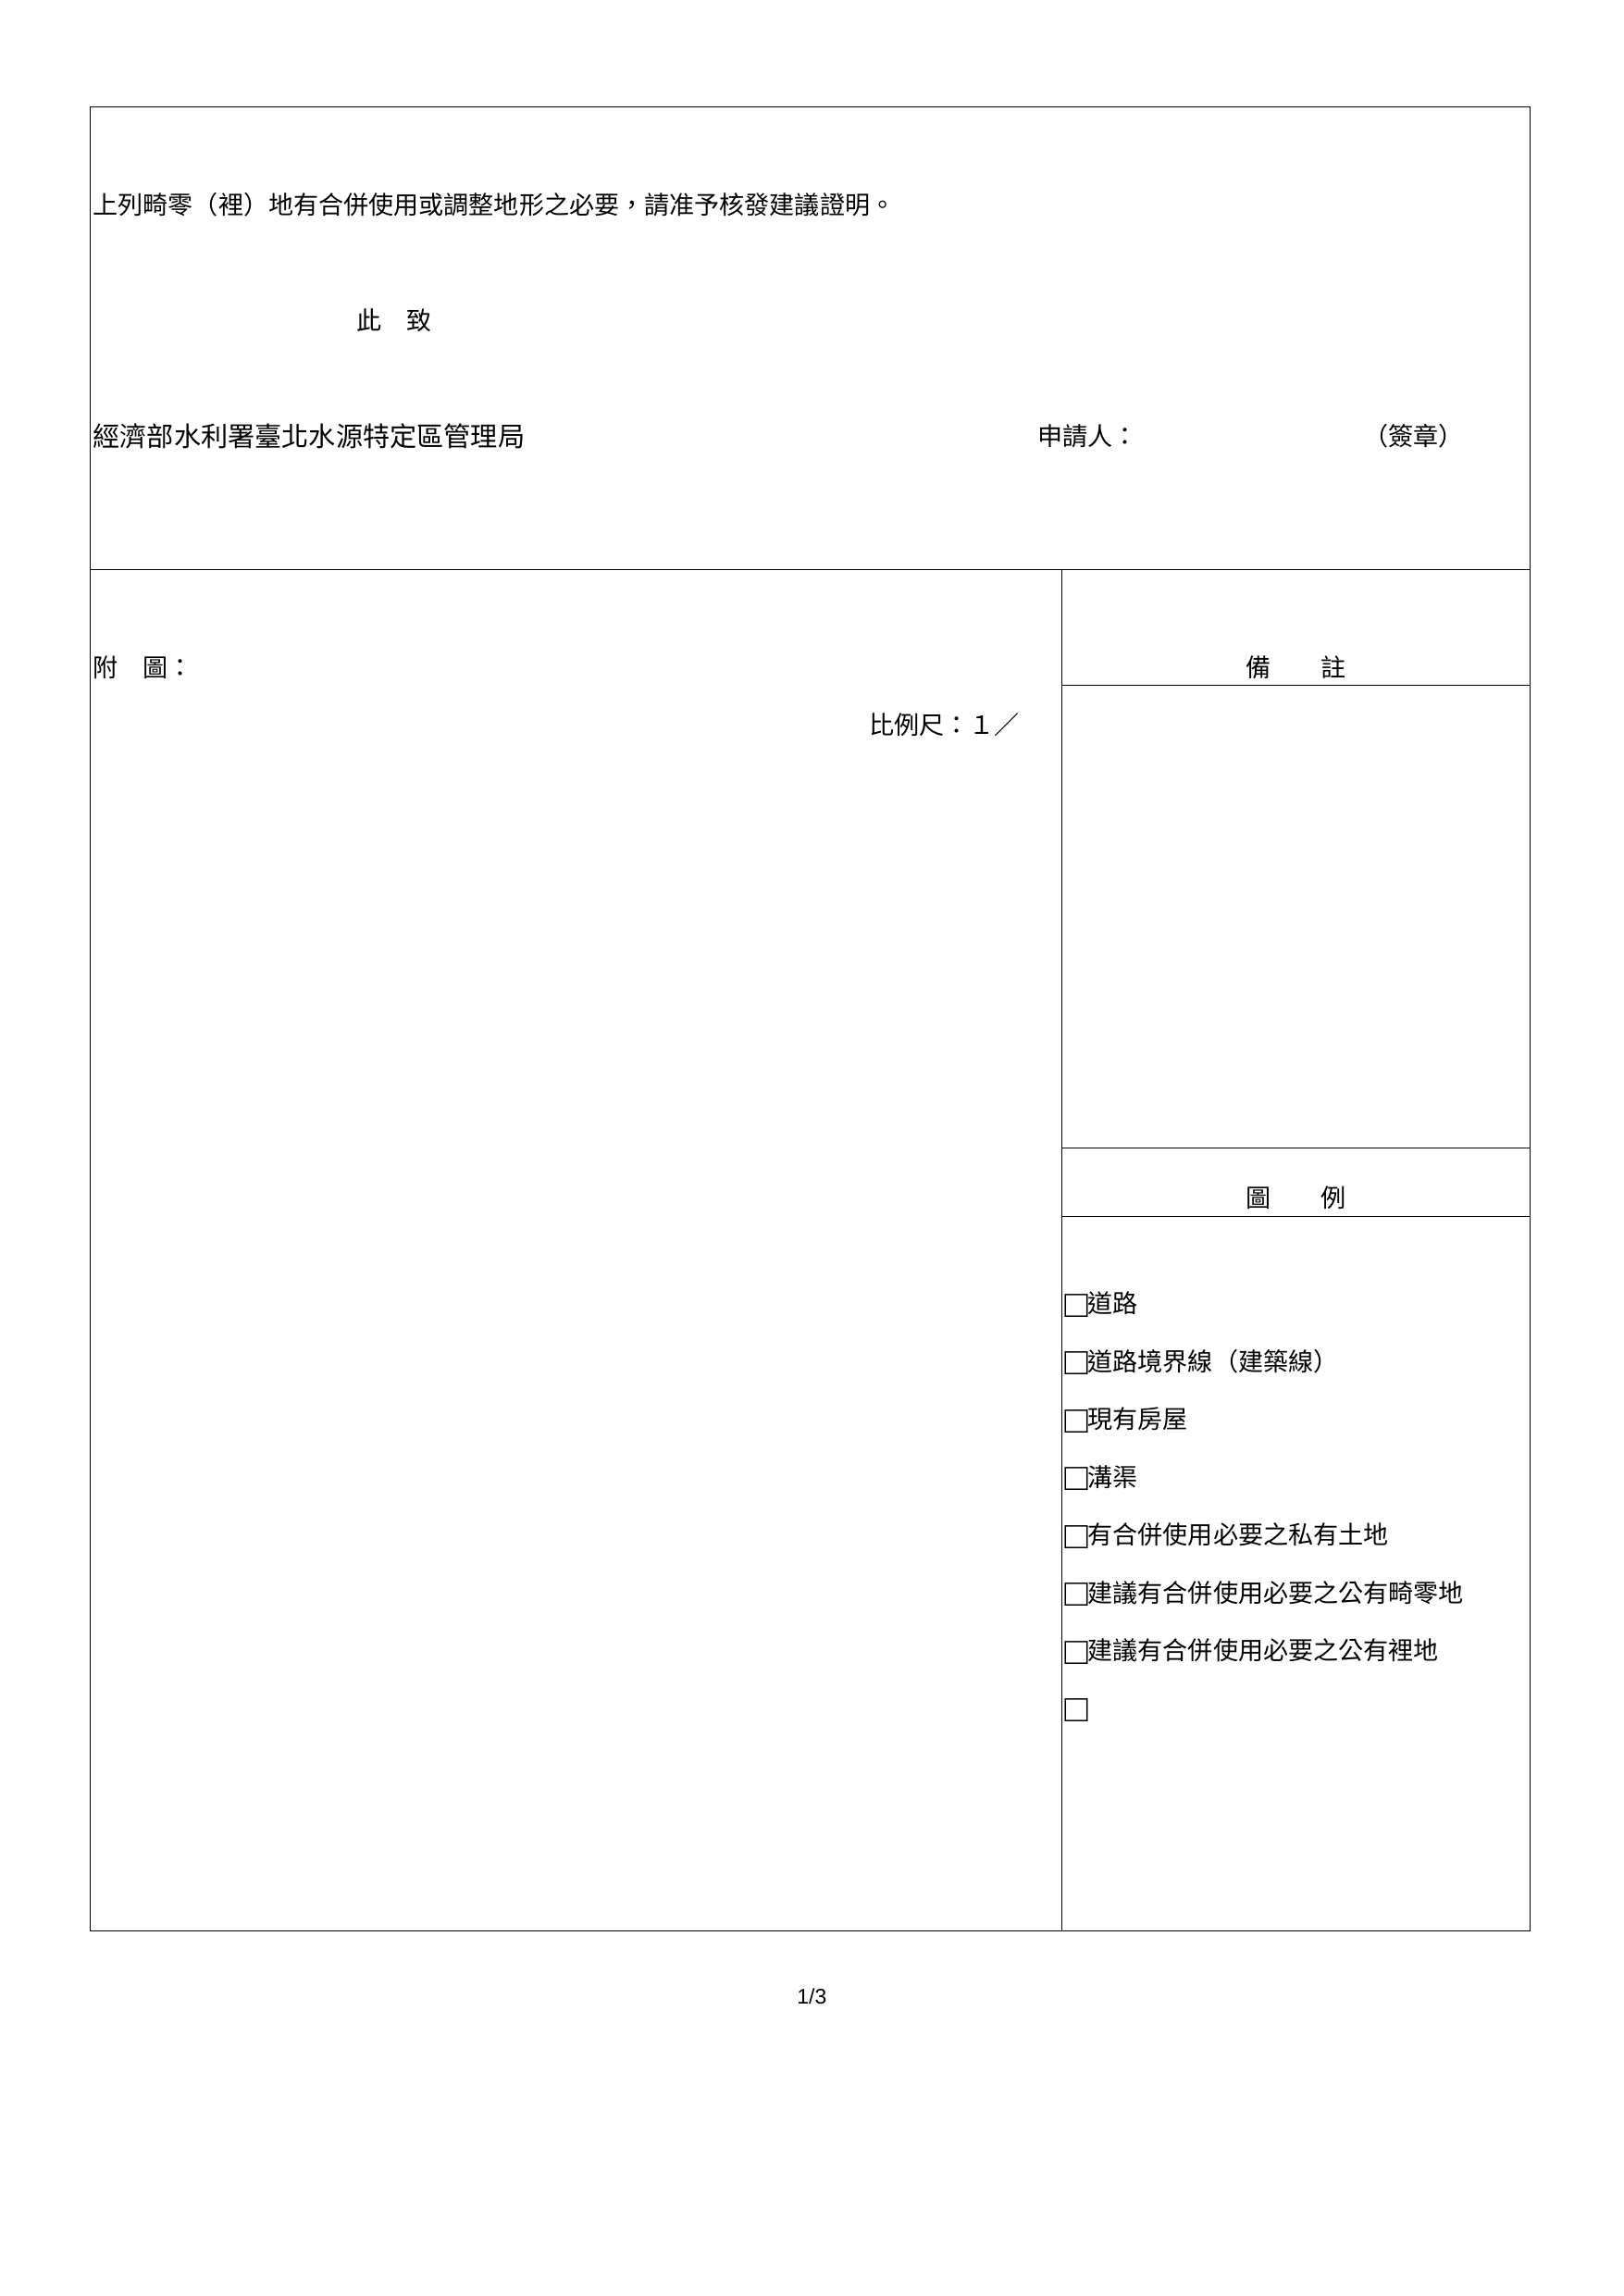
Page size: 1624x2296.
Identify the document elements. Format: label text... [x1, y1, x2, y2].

table_cell [1062, 686, 1530, 1148]
table_cell □道路 □道路境界線（建築線） □現有房屋 □溝渠 □有合併使用必要之私有土地 □建議有合併使用必要之公有畸零地 □建議有合併使用必要之公有裡地 □ [1062, 1217, 1530, 1930]
table_cell 備 註 [1062, 570, 1530, 685]
table_cell 上列畸零（裡）地有合併使用或調整地形之必要，請准予核發建議證明。 此 致 經濟部水利署臺北水源特定區管理局 申請人： （簽章） [91, 107, 1530, 569]
table_cell 圖 例 [1062, 1148, 1530, 1216]
text 1/3 [87, 1957, 1536, 2016]
table_cell 附 圖： 比例尺：１／ [91, 570, 1061, 1930]
